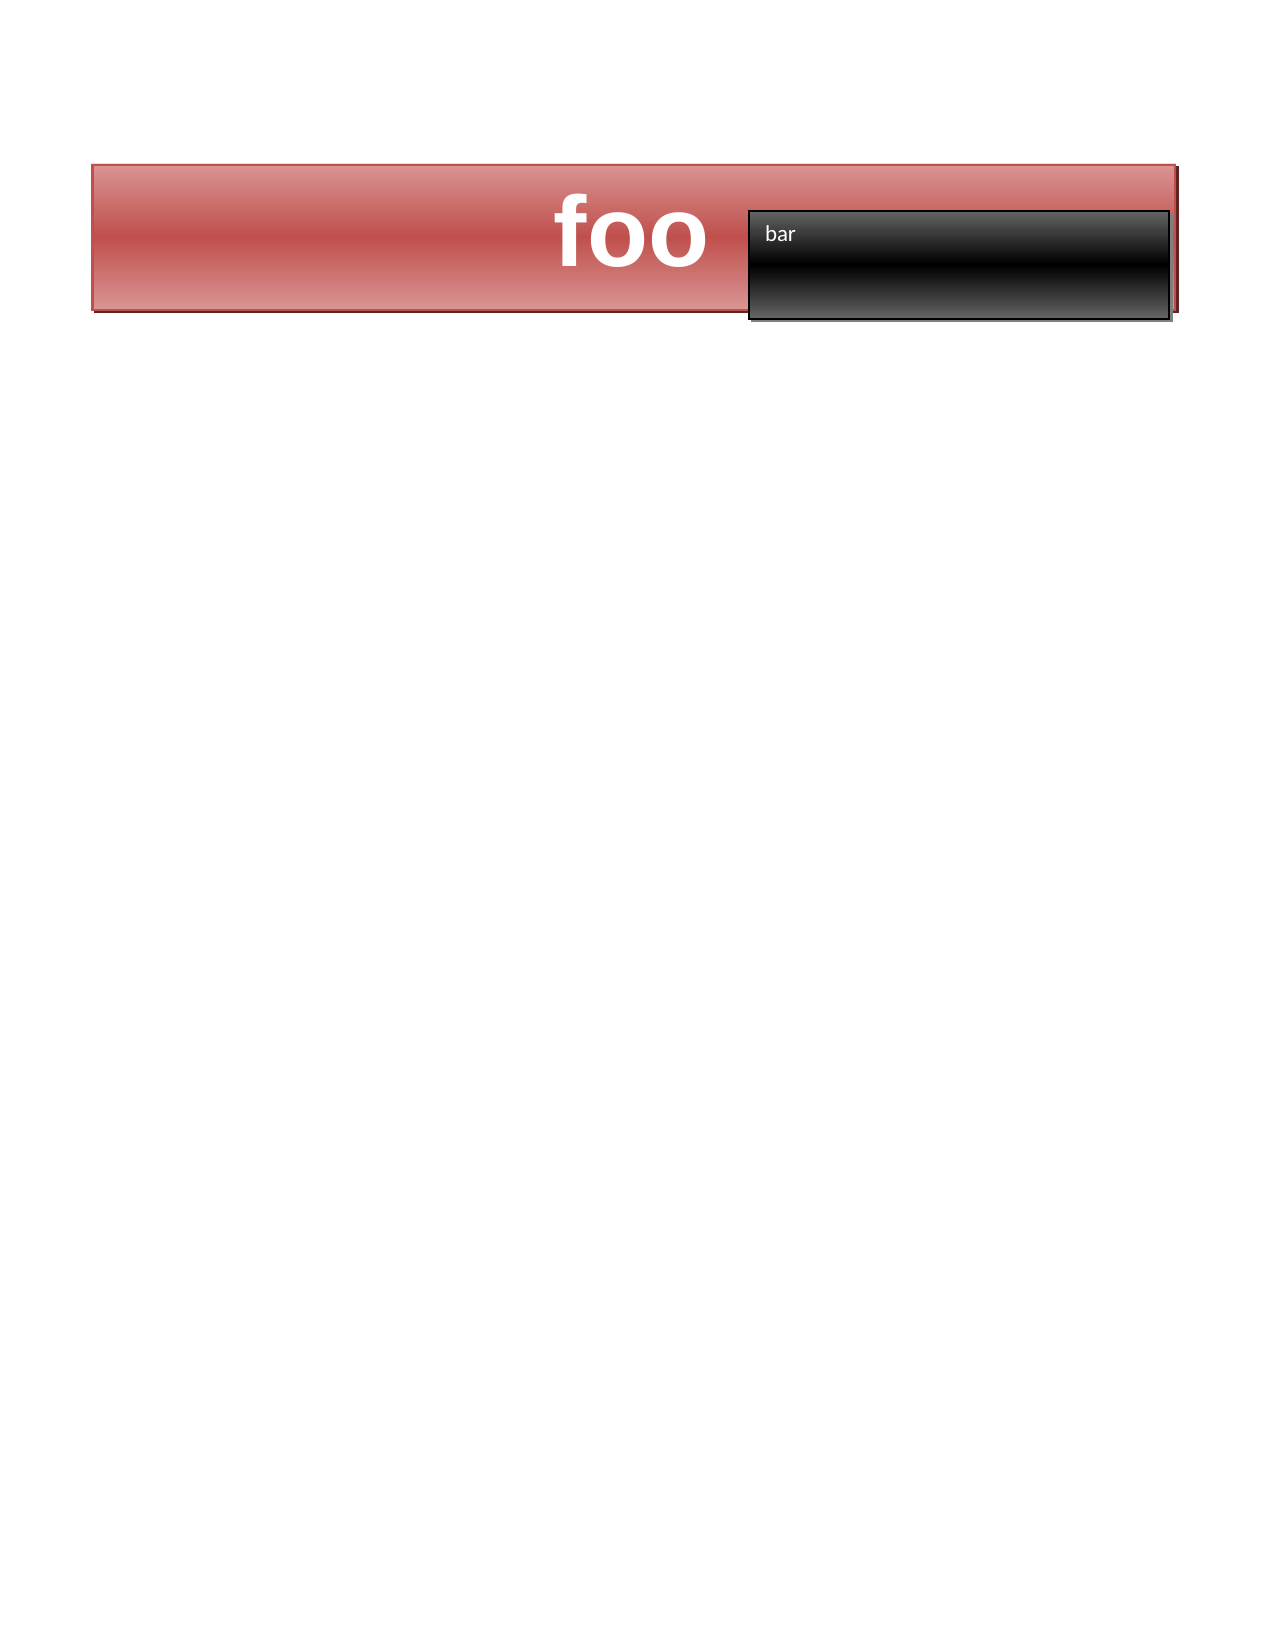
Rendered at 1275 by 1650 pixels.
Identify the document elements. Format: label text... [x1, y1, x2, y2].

text foo [108, 173, 1154, 288]
text bar [765, 219, 1153, 248]
